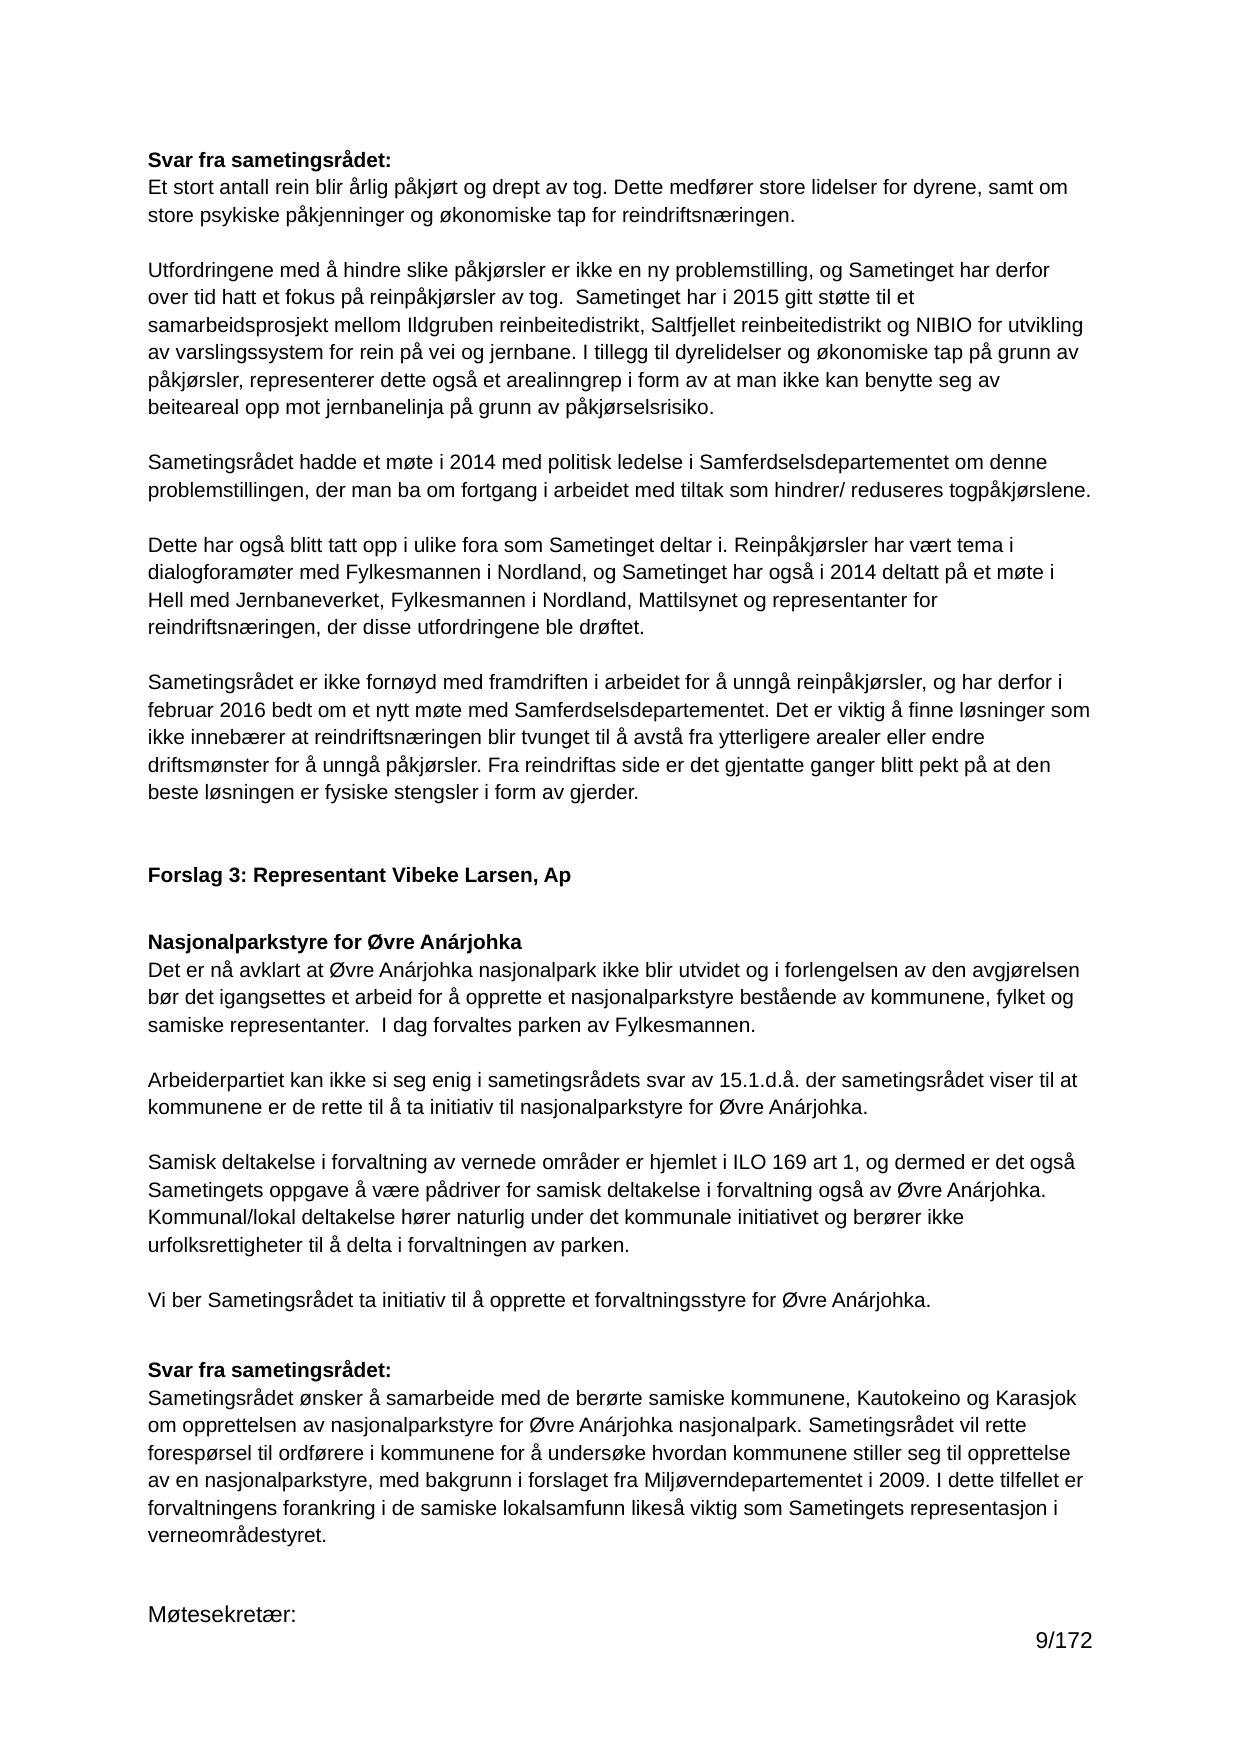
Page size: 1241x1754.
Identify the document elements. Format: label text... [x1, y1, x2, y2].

table_header Fremlegg av saken påbegynt 02.03.16 kl. 09.20, debatten av saken påbegynt kl. 17.10 Forslag 1: Representant Hartivk Hansen, Árja Forslag 2: Representant Nora Marie Bransfjell, NSR Forslag 3: Representant Vibeke Larsen, Ap Forslag 4: Representant Tor Gunnar Nystad, NSR Forslag 5: Representant Piera Heaika Muotka, NSR Forslag 6: Representant Sandra MárjáWest, NSR Forslag 7: Representant Lars Oddmund Sandvik, Árja Forslag 8: Representant Inger Eline Eriksen, Árja Forslag 1: Representant Hartivk Hansen, Árja FORSLAGET TIL AVTALE OM NYE FISKEREGLER FOR TANAVASSDRAGET MELLOM NORGE OG FINLAND Flere lokale fiskeforeninger på Finsk og Norsk side er sterkt bekymret til de nye laksefiskereglene som Norge og Finland har blitt enige om på regjeringsnivå. Hvis disse reglene blir de nye gjeldende reglene fra sommeren 2017, så vil dette ha store konsekvenser for det tradisjonelle fisket. Forslaget fra de her to regjeringene vil medføre at de tradisjonelle samiske fiskerettighetshaverne nærmest blir kastet på land. Dette berører hele Tanavassdragets mattradisjon og garnfiskets kulturtradisjon og også hele Tanadalens lokale stang- og dorgefiskere. De her to statenes sentrale myndigheter tar ikke hensyn til den tradisjonelle kunnskapen og kompetansen som Tanadalens beboere og fiskere har spesielt til det som går på villaksebestandens situasjon i vassdraget. Det ikke er et reelt behov for disse begrensningene som disse to statenes statssekretærer har blitt enige om. Det er verdt å merke seg at det tradisjonelle garnfisket i Tanavassdraget har hatt en naturlig nedgang på nesten 70% siden 1994. (Disse tallene er bekreftet av TF sommeren 2015). Det er ikke nødvendig å ytterligere redusere det tradisjonelle garnfisket ved lover og forbud. Det blir færre og færre av de eldre som innehar kunnskap om denne type fiske, og de fleste unge fiskere innehar ikke denne kompetansen. Det omfattende turistfisket på finsk side har økt kraftig fra år til år til et helt uakseptabelt nivå og lokale stangfiskere og lokale roere blir fortrengt fra sine fiskeplasser på grunn av dette. Lokale fiskere forteller og at antallet vinterstøinger har økt kraftig de siste 5-6 årene som da bekrefter at det er en naturlig og god gytesituasjon i vassdraget. Forskere har ikke kunnet påvise at laksebestanden i vassdraget er alvorlig truet. I og med at det tradisjonelle garnfisket har hatt en naturlig nedgang på 70%, så bør alle forstå at fangststatistikkene også dermed blir lavere og lavere. Det beviser jo ikke at laksebestanden er alvorlig truet, men at garnfiskerne tar mye færre laks enn tidligere. Det må og tas hensyn til Tanalovens formål, som skal sikre de særskilte rettigheter som lokalbefolkningen har til fiske, som ikke ivaretas i forhandlingene med Finland slik forhandlingsutkastet nå foreligger. Svar fra sametingsrådet: Det har foregått forhandlinger mellom Norge og Finland siden 2012 om en ny konvensjon og tilhørende reguleringer om fisket i Tanaelva. I tillegg til de berørte fagdepartementer (MD og UD) og DN, har også Tanavassdragets Fiskeforvaltning (TF) og Sametinget vært representert i Norges forhandlingsdelegasjon. Statssekretærene i norsk MD og det finske jordbruksdepartementet møttes i august 2015 siden forhandlingene var to år på overtid. Der ble overordnede premisser lagt i forhold til størrelsen på den tiltenkte reduksjon av fisketrykket. Dette møtet skjedde på direkte politisk nivå mellom statene, (uten lokal eller samisk deltagelse) Regjeringene er nå enige om at en total reduksjon i fisketrykket må utgjøre minst en tredjedel. Forskningsresultater fra en forskningsgruppe fra begge sider av grensen ble lagt til grunn for dette. Siste formelle internasjonale forhandlingsmøte var i Rovaniemi 16-18 september 2015. Det pågår fortsatt møtevirksomhet både mellom statene og internt i den norske delegasjonen. Det foreligger per dags dato ikke noe endelig forhandlingsresultat. I delegasjonsarbeidet har det fra Sametingets side vært viktig å understreke at den løsning som velges må være omforent med TF. TF er som et demokratisk valgt selvstendig uavhengig rettighetshaverorgan med lokale forvaltningsoppgaver ikke underlagt statlig instruksjonsmyndighet og er derfor den nærmeste til å sikre at de løsninger som velges har den nødvendige lokale forankring og ivaretar lokale rettighetshaveres interesser. For Sametinget har det også vært viktig å spille inn at enhver løsning som innebærer en reduksjon i fisket må ramme de med sterkest rettigheter mildest. Vi har tre nivåer av brukere i Tana som i henhold til føringer fra både tanaloven og Høyesterettspraksis fra siste halvdel av nittitallet innebærer at de med garnfiskerett har de sterkest vernede rettigheter, dernest kommer de lokale stangfiskere, og at turister som fisker med stang fra båt eller fra land har adgang, men dette ikke er noen rettighet. Derfor må det samme prinsippet som i fiskerilovgivningen følges at ved ressursknapphet forfordeles rettighetshaverne. I forhold til selve avtalen er det viktig at bestemmelser som ivaretar og operasjonaliserer lokal tradisjonell kunnskap, samt rettighetshavernes deltakelse i ressurforvaltningen implementeres. Det samme gjelder et vern av laksefisket som en del av samenes materielle kulturgrunnlag. Når det gjelder de foreslåtte reguleringene, medfører disse en vesentlig reduksjon i både turistfisket men også det rettighetsbaserte garnfiske og det lokale stangfisket. Sametingsrådet har registrert at det nå sitter et helt nytt styre for TF og understreker at avtalen og reguleringene i Tanaelva også må forankres med dette sittende styre i henhold til alminnelige demokratiske prinsipper. Sametingsrådet vil ta helhetlig stilling til forhandlingsresultatet når dette foreligger gjennom å forelegge saken for Sametingets plenum. For Sametingsrådet er det av avgjørende betydning at avtalen og de tilhørende reguleringer har god forankring og legitimitet hos rettighetshaverne og lokalbefolkningen og det vil derfor være avgjørende at løsningen også er omforent med dagens styre i TF. Om dette nødvendigjør nye runder med internasjonale forhandlinger, stiller Sametingsrådet seg positiv til dette. Forslag 2: Representant Nora Marie Bransfjell, NSR Ansvarlige myndigheter og reinpåkjørsler Hvert år blir reinsdyr påkjørt, pint og lemlestet langs flere jernbanestrekninger i samiske reindriftsområder. Det gjelder både Nordlandsbanen og Rørosbanen. Ansvaret for at slike dyretragedier unngås må ligge hos sentrale myndigheter, og Sametinget mener det er et arbeid som må prioriteres. I Saltdal kommune er det forhandlet frem sperregjerder, noe som er bra. Men det gjenstår strekninger sør for Saltfjellet, eksempelvis strekninger sør for Mosjøen, Majavatnområdet og lenger sør i Namdalen. Dyrepåkjørslene er en stor påkjenning både for dyr og mennesker. Reindriftsamene sier fysiske stengsler er det eneste som hjelper for å holde dyrene unna jernbanelinjene. Jernbanelinjene skjærer over reinens naturlige trekkveier og uten fysiske stengsler vil påkjørsler oppstå på nytt. Denne problemstillingen er noe som er tatt opp av reindriftsamene gjentatte ganger uten at det synes å møte forståelse fra Jernbaneverkets side. Det er positivt at reineierne blir varslet ved påkjørsler, men det er meget uheldig at skadede dyr blir liggende i påvente av at reineierne selv skal komme for å avlive dem. Ved f.eks. elgpåkjørsler avlives dyrene av togpersonalet. Svar fra sametingsrådet: Et stort antall rein blir årlig påkjørt og drept av tog. Dette medfører store lidelser for dyrene, samt om store psykiske påkjenninger og økonomiske tap for reindriftsnæringen. Utfordringene med å hindre slike påkjørsler er ikke en ny problemstilling, og Sametinget har derfor over tid hatt et fokus på reinpåkjørsler av tog. Sametinget har i 2015 gitt støtte til et samarbeidsprosjekt mellom Ildgruben reinbeitedistrikt, Saltfjellet reinbeitedistrikt og NIBIO for utvikling av varslingssystem for rein på vei og jernbane. I tillegg til dyrelidelser og økonomiske tap på grunn av påkjørsler, representerer dette også et arealinngrep i form av at man ikke kan benytte seg av beiteareal opp mot jernbanelinja på grunn av påkjørselsrisiko. Sametingsrådet hadde et møte i 2014 med politisk ledelse i Samferdselsdepartementet om denne problemstillingen, der man ba om fortgang i arbeidet med tiltak som hindrer/ reduseres togpåkjørslene. Dette har også blitt tatt opp i ulike fora som Sametinget deltar i. Reinpåkjørsler har vært tema i dialogforamøter med Fylkesmannen i Nordland, og Sametinget har også i 2014 deltatt på et møte i Hell med Jernbaneverket, Fylkesmannen i Nordland, Mattilsynet og representanter for reindriftsnæringen, der disse utfordringene ble drøftet. Sametingsrådet er ikke fornøyd med framdriften i arbeidet for å unngå reinpåkjørsler, og har derfor i februar 2016 bedt om et nytt møte med Samferdselsdepartementet. Det er viktig å finne løsninger som ikke innebærer at reindriftsnæringen blir tvunget til å avstå fra ytterligere arealer eller endre driftsmønster for å unngå påkjørsler. Fra reindriftas side er det gjentatte ganger blitt pekt på at den beste løsningen er fysiske stengsler i form av gjerder. Forslag 3: Representant Vibeke Larsen, Ap Nasjonalparkstyre for Øvre Anárjohka Det er nå avklart at Øvre Anárjohka nasjonalpark ikke blir utvidet og i forlengelsen av den avgjørelsen bør det igangsettes et arbeid for å opprette et nasjonalparkstyre bestående av kommunene, fylket og samiske representanter. I dag forvaltes parken av Fylkesmannen. Arbeiderpartiet kan ikke si seg enig i sametingsrådets svar av 15.1.d.å. der sametingsrådet viser til at kommunene er de rette til å ta initiativ til nasjonalparkstyre for Øvre Anárjohka. Samisk deltakelse i forvaltning av vernede områder er hjemlet i ILO 169 art 1, og dermed er det også Sametingets oppgave å være pådriver for samisk deltakelse i forvaltning også av Øvre Anárjohka. Kommunal/lokal deltakelse hører naturlig under det kommunale initiativet og berører ikke urfolksrettigheter til å delta i forvaltningen av parken. Vi ber Sametingsrådet ta initiativ til å opprette et forvaltningsstyre for Øvre Anárjohka. Svar fra sametingsrådet: Sametingsrådet ønsker å samarbeide med de berørte samiske kommunene, Kautokeino og Karasjok om opprettelsen av nasjonalparkstyre for Øvre Anárjohka nasjonalpark. Sametingsrådet vil rette forespørsel til ordførere i kommunene for å undersøke hvordan kommunene stiller seg til opprettelse av en nasjonalparkstyre, med bakgrunn i forslaget fra Miljøverndepartementet i 2009. I dette tilfellet er forvaltningens forankring i de samiske lokalsamfunn likeså viktig som Sametingets representasjon i verneområdestyret. Sametinget tar sikte på å ta opp temaet på det årlige møtet med Klima- og miljødepartementet. Forslag 4: Representant Tor Gunnar Nystad, NSR Mapuchefolket ber Sametinget om å involvere seg i Statkraft utbygging i urfolksområder i Chile I forbindelse med feiringen av Samisk nasjonal dag i Oslo ble jeg kontaktet av Alejandro Munoz, representant/sendebud for et europeisk nettverk som støtter mapuchefolket fra Chile. Jeg fikk overakt et brev til Sametinget, der politiske og religiøse representanter for mapuchefolket ber Sametinget om å involvere seg i Statkraft utbygging på sine områder. De håper på videre kontakt med Sametinget når mapuchenes representant kommer på norgesbesøk 27. april og blir en uke. Det ble formidlet at Statkraft i 2015 kjøpte seg inn i et chilensk vannkraftselskap og at de nå eier 99% av aksjene i dette selskapet. Dette selskapet planlegger en omstridt utbygging av hellige områder for Mapuchefolket. Mapuchefolkets territorier ligger sør i Chile. Mapuchefolket er Chiles største urfolksgruppe og de har lenge kjempet om kontroll over sine egne områder. Det ble videre formidlet at utbyggningsplanene omfatter en kraftutbygging i elven Pilmaiquen og området rundt. Utbyggingen vil berøre en foss som er viktig for religiøse seremonier, og mange tusen år gammel urskog der religiøse ledere henter medisiner, og gamle gravplasser som man frykter blir neddemt. I brevet ber representantene om at Sametinget involverer seg på en slik måte at Statkraft dropper utbygging ved elven Pilmaiquen sør i Chile. NSR/NSR-SaB sametingsgruppe ber sametingsrådet om å undersøke saken nærmere. Videre kontakt med netverkets representanter kan gjøres: Alejandro Munoz Redmapuche.oslo@gmail.com Tlf: 96837153 Svar fra sametingsrådet: Sametingsrådet vil følge opp saken i lys av plenumsvedtaket i Sak 035/14 Sametingsmelding om solidaritet og internasjonalt arbeid. Det ble blant annet vedtatt at en av strategiene er å bistå urfolk som opplever at norske investeringer bryter med folkeretten. Sametingsrådet tar alle henvendelser som anmoder vår støtte alvorlig. Vi må se nærmere på saken før vi beslutter hva som kan være en god fremgangsmåte, for eksempel gjennom solidaritetsytringer. Sametingsrådet vil møte representanter for Mapuchefolket for å få en orientering om saken. Vi vil også kontakte Statskraft for å få deres syn på saken og opprette en dialog om dem. I arbeidet vil sametingsrådet benytte relevante og internasjonalt aksepterte menneskerettighetsstandarder som grunnlag i vårt oppfølgingsarbeid, herunder urfolksrettighetene og menneskerettighetskonvensjoner vedtatt av Norge og Chile. Statskraft er heleid av den norske stat. Alle ansvarlige bedrifter skal følge FNs Global Compact som baserer seg på ti prinsipper på områdene menneskerettigheter, arbeidslivsstandarder, miljø og anti-korrupsjon. Både OECDs retningslinjer for flernasjonale selskaper, og nasjonal handlingsplan for oppfølging av FNs veiledende prinsipper for næringsliv og menneskerettigheter vil også kunne være relevante å vise til. Merknad, Árja v/ representant Inger Eline Eriksen Norske transnasjonale selskapers negative effekt på andre urfolkFNs Rasediskrimineringskomité uttrykte i sin periodiske rapport i 2011 bekymring over konsekvensene som aktivitetene til norske transnasjonale selskaper har på andre urfolk og andre etniske grupper utenfor Norge, blant annet på miljøet og deres levesett (punkt 17).Komiteen anbefalte da at den norske stat skal iverksette hensiktsmessige legislative og forvaltningsmessige tiltak for å sikre at aktivitetene til norske transnasjonale selskap utenfor Norges territorier ikke har negative konsekvenser på andre menneskerettigheter. Videre anbefalte komiteen at Norge særskilt bør se på muligheten til å ansvarliggjøre norske transnasjonale selskaper for enhver skadelig påvirkning på rettighetene til urfolket, dette i samsvar med prinsippene om sosialt ansvar og selskapers etiske retningslinjer. Denne tilrådningen ble fulgt opp i Rasediskrimineringskomiteens rapport i 2015 ettersom Norge fremdeles ikke hadde vedtatt regelverk og tiltak som gjelder norske transnasjonale selskaper med aktiviteter, særlig gruvedrift, som har negativ påvirkning på menneskerettighetene til lokalsamfunnene og særlig urfolk utenfor Norge. Árja ber Sametingsrådet følge opp tilrådningen fra FNs Rasediskrimineringskomité overfor norske myndigheter slik at de nødvendige endringer i lovverket kommer i gang. Forslag 5: Representant Piera Heaika Muotka, NSR Grenseoverskridende samisk handel I Sápmi har vi en over tusenårig tradisjon for en grenseoverskridene handels- og bytteøkonomi. Denne handels- og bytteøkonomien har vært en sentral del av samisk næringsutøvelse, og er en tradisjon som forutgår opprettelsen av de forskjellige statlige grensene i nord. Lappekodicillen av 1751 hadde som siktemål at den grenseoverskridende samiske næringsutøvelsen skulle bestå, og ikke lide av de statlige grensedragningene. Dette formålet var ikke bare tilsiktet til å gjelde den grenseoverskridende samiske reindrifta, men også grenseoverskridende samisk handel. Dette gjaldt både tilførsel av varer og avsetning av lokale produkter på tvers av grensene. I dag fører Norge en svært proteksjonistisk politikk ovenfor utenlandsk import, noe som kan være til direkte hinder for samisk grenseoverskridende handel. For eksempel vil det være en fremmed tanke for oss i Sápmi å se på duodjiprodukter fra svensk, finsk eller russisk side som utenlandsk import, men dette vil ikke nødvendigvis være like innlysende for de statlige tollmyndighetene. På en annen side beskytter også denne politikken samiske næringsutøvere mot en urettferdig priskonkurranse fra samiske næringsutøvere i andre land med andre produksjonsforutsetninger. På grunn av nye tollregler de senere år, så er det nå slik at dersom en duodjiutøver fra svensk side av Sápmi ønsker å selge sin duodji på et duodjimarked i Norge, så vil selgeren måtte betale moms for alle sine salgsvarer ved grensekrysning. Dette stiller store krav til god likviditet hos utøveren, og skaper store terskler for vår samhandling som ett folk. Dette er forøvrig en problemstilling som gjelder alle samiske produkter og næringer, om det måtte være seg duodji, samiske matvarer, verktøy og materialer i forbindelse med de samiske primærnæringene. En ambisjon som burde gjenspeiles i alle Sametingets politikkområder er at den samiske samhandlingen over grensene skal være så smidig som mulig, også når det kommer til grenseoverskridende salg og kjøp av samiske produkter. NSR/NSR-SáB ber derfor at Sametingsrådet utreder problemstillingene rundt en smidigere samhandling når det kommer til samisk handel over grensene. En slik utredning burde også ta hensyn til eventuelle problemstillinger som en likeverdig priskonkurranse, og harmonisering av momsregimene når det kommer til samiske produkter. Svar fra sametingsrådet: Sametingsrådet er er klar over at ulike grenseregler og tollregler kan føre til ulike problemstillinger for grenseoverskridende handel. Sametinget vil i 2016 prioritere arbeidet med fritak fra merverdiavgiften for duodjiutøvere på norsk side. Sametinget tok dette sist opp med Finansdepartementet høsten 2014. Finansdepartementet uttalte den gang at merverdiavgiftssystemet er lite egnet til å støtte bestemte formål. I Næringsavtalen for duodji 2016 har partene blitt enige om ta opp saken på nytt med Finansdepartementet og vurdere fradragsordninger for duodji. Sametingsrådet er enig i at samhandel over landegrensene er og har vært en naturlig del av den samiske samfunnsutviklingen. En eventuell utredning om harmonisering av merverdiavgiftsreglene må imidlertid ligge i bero inntil problemstillingene med fritak fra merverdiavgift på norsk side er avklart. Sametinget skal lage en melding om duodji i 2016. Det vil være naturlig å synliggjøre denne utfordringen i meldingen. Rådet ser at en eventuell utredning må skje i samarbeid med Samisk parlamentarisk råd. Rådet ser også at en endring i tollreglene må godkjennes av de landene som endringene skal gjelde for. Forslag 6: Representant Sandra Márjá West, NSR Samiske vegnavn NSR mener det er viktig for samisk historie og tilhørighet å bekrefte dette ved skilting av veg- og gatenavn på samisk. I Matrikkelforskriften § 51 første del står det at kommunen må velge vegnavn kun på ett språk; norsk, samisk eller kvensk. Stedsnavnloven derimot gir lov å bruke parallelle stedsnavn, f.els. samiske og norske. I § 9 står det at “Samiske og kvenske stadnamn som blir nytta blant folk som bur fast på eller har næringsmessig tilknyting til staden, skal til vanleg brukast av det offentlege t.d. påkart, skilt, i register saman med eventuelt norsk namn.” NSR mener det er beklagelig at matrikkelforskriften ikke tillater bruk av mer enn ett språk på vegnavn. Flere steder finnes stedsnavn på mer enn ett språk. NSR mener det er naturlig åbruke samiske setdsnavn som grunnlag for vegnavn, spesielt der hvor befolkningen selv bruker dette, slik det også står i Stadnamnlova § 9. I Kirkenes er vegene markert på to språk, norsk og russisk, og dette ser ikke ut til å være noe problem, og der hører man ikke at dette ikke skulle være lovlig. Samiske vegnavn er viktige og det er mulig å sette opp skilt på flere språk. NSR ber Sametingsrådet om å arbeide med at også vegnavn skal være lovlig å bruke på to og tre språk. Svar fra sametingsrådet: Sametingsrådet ser det som meget viktig at samiske vei- og gatenavn er i bruk. Matrikkelforskriften § 51 sier at innenfor en kommune skal det være entydige navn. Sametinget har i 2012 sendt brev til daværende Miljødepartementet, som har ansvaret for Matrikkelforskriften, om spørsmål angående denne problemstillingen om entydig navn og flerspråklige navn. Svaret den gang var at man kun skulle ha ett navn på en offentlig adresse. Sametingsrådet vet at Samisk språkutvalg har sett på denne problemstillingen i forhold til matrikkelloven, stedsnavnloven og forskriftene til disse. Vi har forventninger med at språkutvalget kommer med forslag til løsning på dette når rapporten blir levert i august 2016. Sametinsgrådet mener at det skal være mulighet å bruke flerspåklige offentlige adressenavn. Dette kommer til å følges opp ved høringer i forbindelse med lovendringer og forskriftsendringer som gjelder bruk av samiske stedsnavn og flerspråklige navn. Forslag 7: Representant Lars Oddmund Sandvik, Árja Nasjonal Forsoningsuke Árja har med glede lagt merke til at Sametingsrådet har fulgt opp Árjas forslag med å ha mer fokus på fornorskningen av Samene. Vi bemerker oss at sametingsrådet Olsen nå har fått fornorskning av samene som et nytt fokusområde. Árja har tidligere foreslått at det skal opprettes en forsoningskommisjon som ser på fornorskningens konsekvenser. Det gjenstår å se hvordan dette følges opp på en tilstrekkelig god måte. Árjas sametingsrguppe foreslår at Sametinget starter å arrangere en nasjonal forsoningsuke årlig hvor formålet for det første vil være en historisk bevisstgjøring i det norske samfunnet om fornorskningen av samene. For det annet vil formålet være å synliggjøre fornorskningens konsekvenser blant samer i dag. For det tredje vil et slik arrangement være med på å lege de sår som fremdeles eksisterer blant samene etter fornorskningen. Dette vil bidra til forsoning. Árja mener at det er på tide med en historisk gjennomgang av fornorskningsprosessene. En forsoningsuke vil være et ledd i dette arbeidet. Svar fra sametingsrådet: Sametingsrådet har satt fornorskingspolitikken som en prioritert sak fordi dette fortsatt er et viktig saksfelt for det samiske folk. Sametingsrådet setter pris på støtte og engasjement. Dette er en sak vi regner med vil trenge bred støtte og forståelse både blant den norske og samiske befolkning. Tidligere har Sametingets plenum reist sak om nedsettelse av egen fornorskningskommisjon, og sametingsrådet har tatt opp dette med regjeringen, uten at man har konkludert med noe per i dag. Det er viktig å skape en felles forståelse mellom samer og nordmenn om fornorskningens konsekvenser, og hvordan det kan arbeides for å få til varige løsninger som bøter for dette og bidrar til reel likestilling mellom den samiske og norske befolkningen. Vi setter pris på å få forslag til konket oppfølging av fornorskingspolitikken, som her en forsoningsuke. Dette forslaget vil bli vurdert i det videre arbeidet. Rådet vil peke på noen viktige momenter i prosessen: Vi trenger en kunnskapsbasert tilnærming - gjennom forskning/historieskriving og en eventuell kommisjon. Viktig å se på kollektive konsekvenser og tiltak for å bøte på disse, dette er ikke en sak som må legges på personnivå, eller utpeke spesielle geografiske områder. Det er viktig å plassere ansvar Forslag 8: Representant Inger Eline Eriksen, Árja Seminar for samiske institusjoner og forvaltningsorganer om samisk som forvaltningsspråk Árjas visjon for det samiske språket er at språket kan brukes i absolutt alle sammenhenger i samiske samfunn. Slik er situasjonen dessverre ikke i dag I etterkant av forslaget fra Kent Valio, rådmann i Kautokeino, om å styrke samisk som forvatningsspråk i kommunens administrasjon har det vært stor debatt om dette temaet. Árja berømmer rådmannen for å være modig og tørre å ta tak i temaet og de utfordringene som foreligger. Det er klart at det er et stort behov for å styrke samisk, også som arbeidsspråk, både muntlig og skriftlig. Árja bemerker seg at Sametingsrådet har vært stille og ikke uttalt støtte til rådmannen. Dette er beklagelig. Árjas sametingsgruppe har vært i kontakt med Sámi Allaskuvla - Samisk høyskole om hvordan de bruker samisk som forvaltningsspråk. Sámi Állaskuvla har kommet langt i å bruke samisk som forvaltnings- og arbeidsspråk og er etter vårt syn et godt forbilde for andre. Sámi Allaskuvla sitter med verdifull informasjon og erfaring som mange andre samisk institusjoner vil kunne ha stor nytte av. Sámi Allaskuvla har sagt seg villig til å arrangere et seminar om temaet, noe Árja er veldig positiv til. Árja ber Sametingsrådet følge opp tilbudet fra Sámi Allaskuvla og arrangere et slikt seminar. Árja vet at det finnes institusjoner i Sápmi som har stor interesse for dette. Árja mener at det er på tide med mer enn fine ord og gode strategier og planer. Samiske institusjoner trenger å samarbeide i fellesskap for å sikre at samisk overlever som et arbeidsspråk. Et slik seminar vil bidra til dette. Svar fra sametingsrådet: Sametingsrådet er enig med Árjas representant Inger Eline Eriksen om at det er et stort behov for å styrke samisk språk både muntlig og skriftlig, og er glad for at Árja løfter saken. Samisk høyskole har bevist at det er fullt mulig å drive en stor institusjon på samisk, der samisk brukes som forvaltningsspråk og arbeidsspråk, og er på den måten et forbilde for andre samiske institusjoner. Sametingsrådet er glad for at Samisk høyskole har sagt seg villig til å dele sin kompetanse og sine erfaringer med andre samiske institusjoner, og å arrangere et seminar som kan føre til at flere samiske institusjoner slutter seg til deres engasjement for samisk språk, hadde vært av stor verdi. Sametingsrådet hadde forberedt en sak til dette plenumsmøtet om Sametingets språkbruk – Sametinget som veiviser for bruk av samisk språk, men dessverre fikk ikke saken plass på sakslista for dette møtet. Saken vil ventelig fremmes for plenum i juni, og sametingsrådet håper på en god debatt om Sametingets rolle som forbilde i bruk av samisk språk. Sametingets administrasjon har også vedtatt en intern språkpolitikk som skal følges opp med konkrete tiltak. Formålet er å løfte bruken av samisk språk som arbeidsspråk, både muntlig og skriftlig. Votering Av 39 representanter var 39 til stede. Det ble ikke votert over saken. Protokoll tilførsler Det ble ikke fremmet noen protokolltilførsler i saken. Taleliste og replikkordskifte [136, 148, 1104, 1574]
